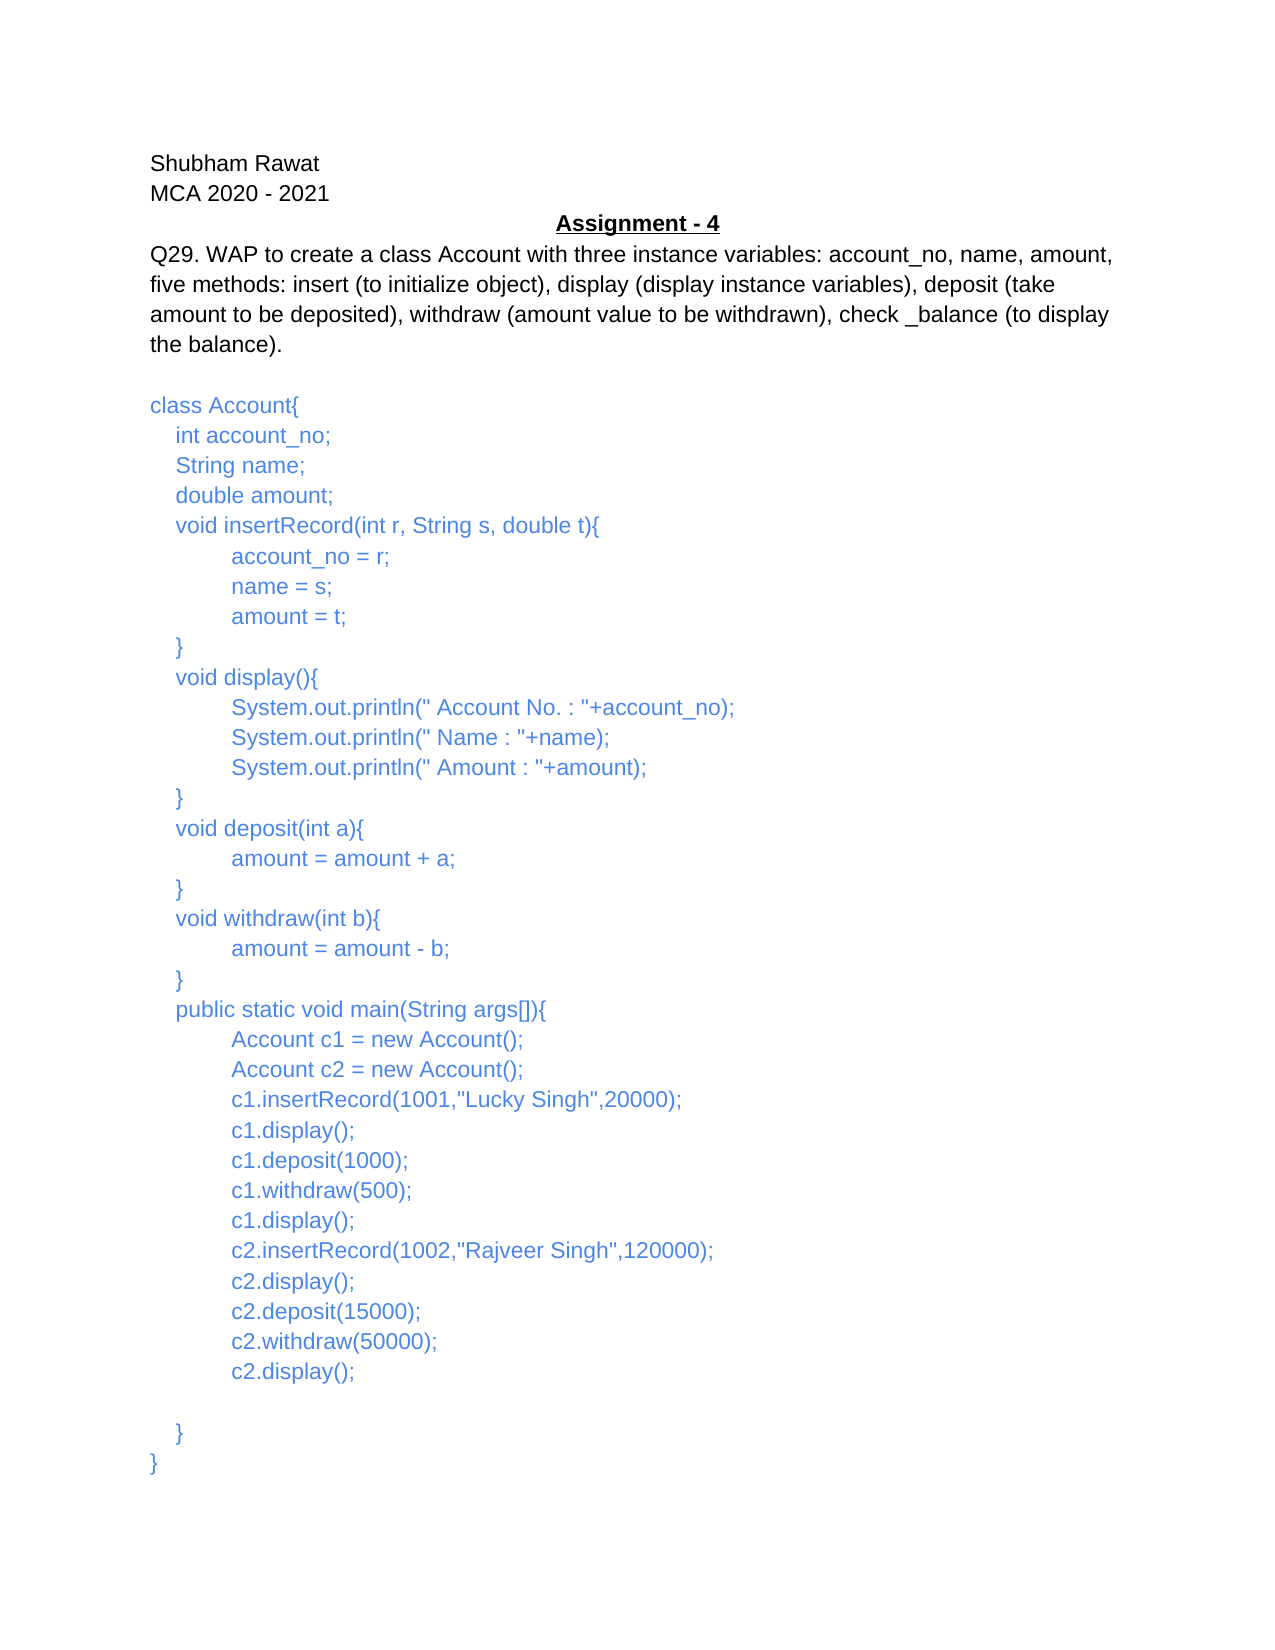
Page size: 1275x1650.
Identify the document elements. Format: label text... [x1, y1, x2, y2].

text void withdraw(int b){ [150, 905, 1125, 932]
text } [150, 1449, 1125, 1475]
text amount = t; [150, 603, 1125, 629]
text c1.deposit(1000); [150, 1147, 1125, 1173]
text double amount; [150, 482, 1125, 509]
text } [150, 784, 1125, 811]
text name = s; [150, 573, 1125, 599]
text String name; [150, 452, 1125, 478]
text void deposit(int a){ [150, 814, 1125, 841]
text c2.display(); [150, 1268, 1125, 1294]
text void display(){ [150, 663, 1125, 690]
text Shubham Rawat [150, 150, 1125, 176]
text MCA 2020 - 2021 [150, 180, 1125, 207]
text amount = amount + a; [150, 845, 1125, 871]
text } [150, 1419, 1125, 1445]
text c2.withdraw(50000); [150, 1328, 1125, 1354]
text Account c2 = new Account(); [150, 1056, 1125, 1083]
text Account c1 = new Account(); [150, 1026, 1125, 1052]
text c2.display(); [150, 1358, 1125, 1385]
text System.out.println(" Name : "+name); [150, 724, 1125, 750]
text System.out.println(" Amount : "+amount); [150, 754, 1125, 781]
text c2.deposit(15000); [150, 1298, 1125, 1324]
text c1.withdraw(500); [150, 1177, 1125, 1203]
text c1.display(); [150, 1207, 1125, 1234]
text Q29. WAP to create a class Account with three instance variables: account_no, name, amount, five methods: insert (to initialize object), display (display instance variables), deposit (take amount to be deposited), withdraw (amount value to be withdrawn), check _balance (to display the balance). [150, 241, 1125, 358]
text public static void main(String args[]){ [150, 996, 1125, 1022]
text c1.insertRecord(1001,"Lucky Singh",20000); [150, 1086, 1125, 1113]
text Assignment - 4 [150, 210, 1125, 237]
text System.out.println(" Account No. : "+account_no); [150, 694, 1125, 720]
text c2.insertRecord(1002,"Rajveer Singh",120000); [150, 1237, 1125, 1264]
text } [150, 633, 1125, 660]
text amount = amount - b; [150, 935, 1125, 962]
text } [150, 966, 1125, 992]
text int account_no; [150, 422, 1125, 448]
text class Account{ [150, 392, 1125, 418]
text c1.display(); [150, 1117, 1125, 1143]
text account_no = r; [150, 543, 1125, 569]
text } [150, 875, 1125, 901]
text void insertRecord(int r, String s, double t){ [150, 512, 1125, 539]
